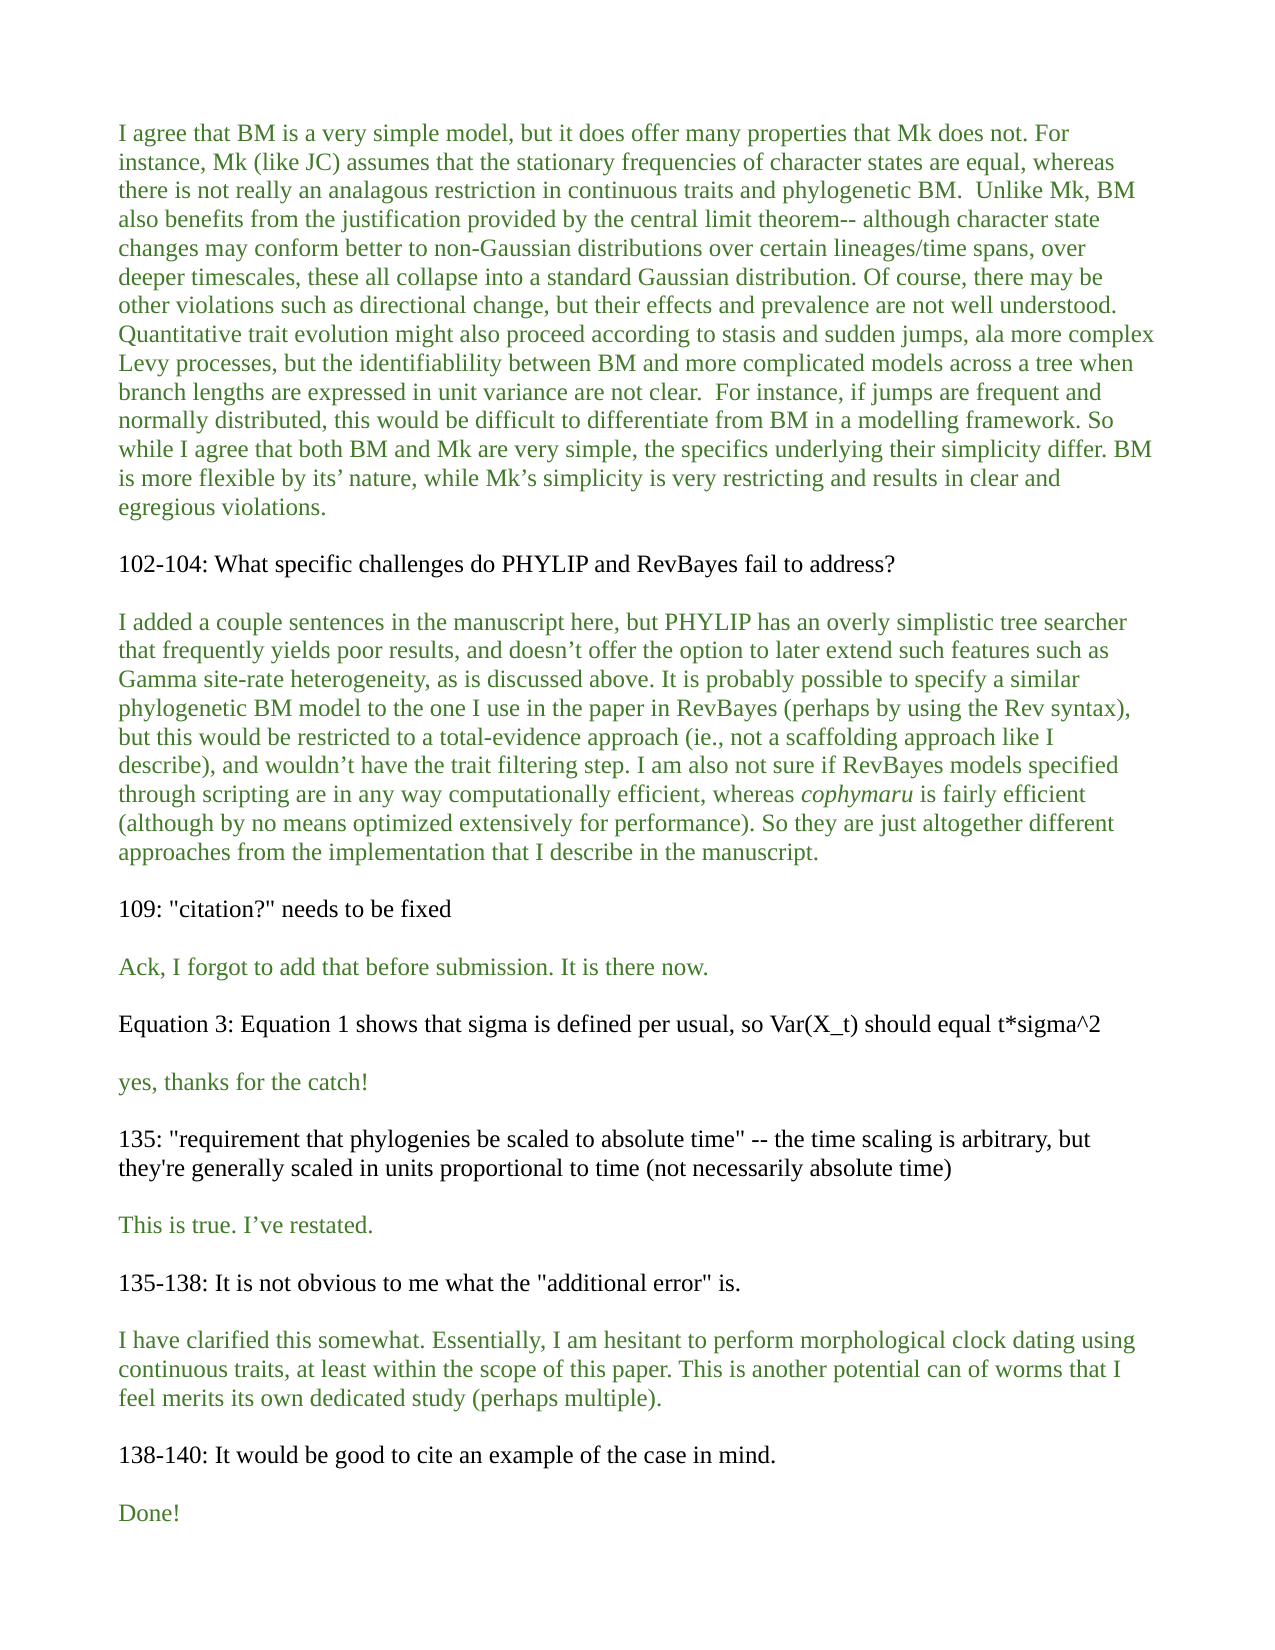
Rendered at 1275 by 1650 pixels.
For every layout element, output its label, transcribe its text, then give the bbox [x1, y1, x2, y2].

text I added a couple sentences in the manuscript here, but PHYLIP has an overly simplistic tree searcher that frequently yields poor results, and doesn’t offer the option to later extend such features such as Gamma site-rate heterogeneity, as is discussed above. It is probably possible to specify a similar phylogenetic BM model to the one I use in the paper in RevBayes (perhaps by using the Rev syntax), but this would be restricted to a total-evidence approach (ie., not a scaffolding approach like I describe), and wouldn’t have the trait filtering step. I am also not sure if RevBayes models specified through scripting are in any way computationally efficient, whereas cophymaru is fairly efficient (although by no means optimized extensively for performance). So they are just altogether different approaches from the implementation that I describe in the manuscript. [118, 607, 1157, 866]
text 109: "citation?" needs to be fixed [118, 866, 1157, 923]
text 135-138: It is not obvious to me what the "additional error" is. [118, 1239, 1157, 1326]
text I agree that BM is a very simple model, but it does offer many properties that Mk does not. For instance, Mk (like JC) assumes that the stationary frequencies of character states are equal, whereas there is not really an analagous restriction in continuous traits and phylogenetic BM. Unlike Mk, BM also benefits from the justification provided by the central limit theorem-- although character state changes may conform better to non-Gaussian distributions over certain lineages/time spans, over deeper timescales, these all collapse into a standard Gaussian distribution. Of course, there may be other violations such as directional change, but their effects and prevalence are not well understood. Quantitative trait evolution might also proceed according to stasis and sudden jumps, ala more complex Levy processes, but the identifiablility between BM and more complicated models across a tree when branch lengths are expressed in unit variance are not clear. For instance, if jumps are frequent and normally distributed, this would be difficult to differentiate from BM in a modelling framework. So while I agree that both BM and Mk are very simple, the specifics underlying their simplicity differ. BM is more flexible by its’ nature, while Mk’s simplicity is very restricting and results in clear and egregious violations. [118, 118, 1157, 521]
text Ack, I forgot to add that before submission. It is there now. Equation 3: Equation 1 shows that sigma is defined per usual, so Var(X_t) should equal t*sigma^2 [118, 952, 1157, 1067]
text 102-104: What specific challenges do PHYLIP and RevBayes fail to address? [118, 521, 1157, 607]
text I have clarified this somewhat. Essentially, I am hesitant to perform morphological clock dating using continuous traits, at least within the scope of this paper. This is another potential can of worms that I feel merits its own dedicated study (perhaps multiple). [118, 1326, 1157, 1412]
text yes, thanks for the catch! [118, 1067, 1157, 1096]
text 138-140: It would be good to cite an example of the case in mind. [118, 1412, 1157, 1498]
text Done! [118, 1498, 1157, 1527]
text 135: "requirement that phylogenies be scaled to absolute time" -- the time scaling is arbitrary, but they're generally scaled in units proportional to time (not necessarily absolute time) [118, 1096, 1157, 1211]
text This is true. I’ve restated. [118, 1211, 1157, 1239]
